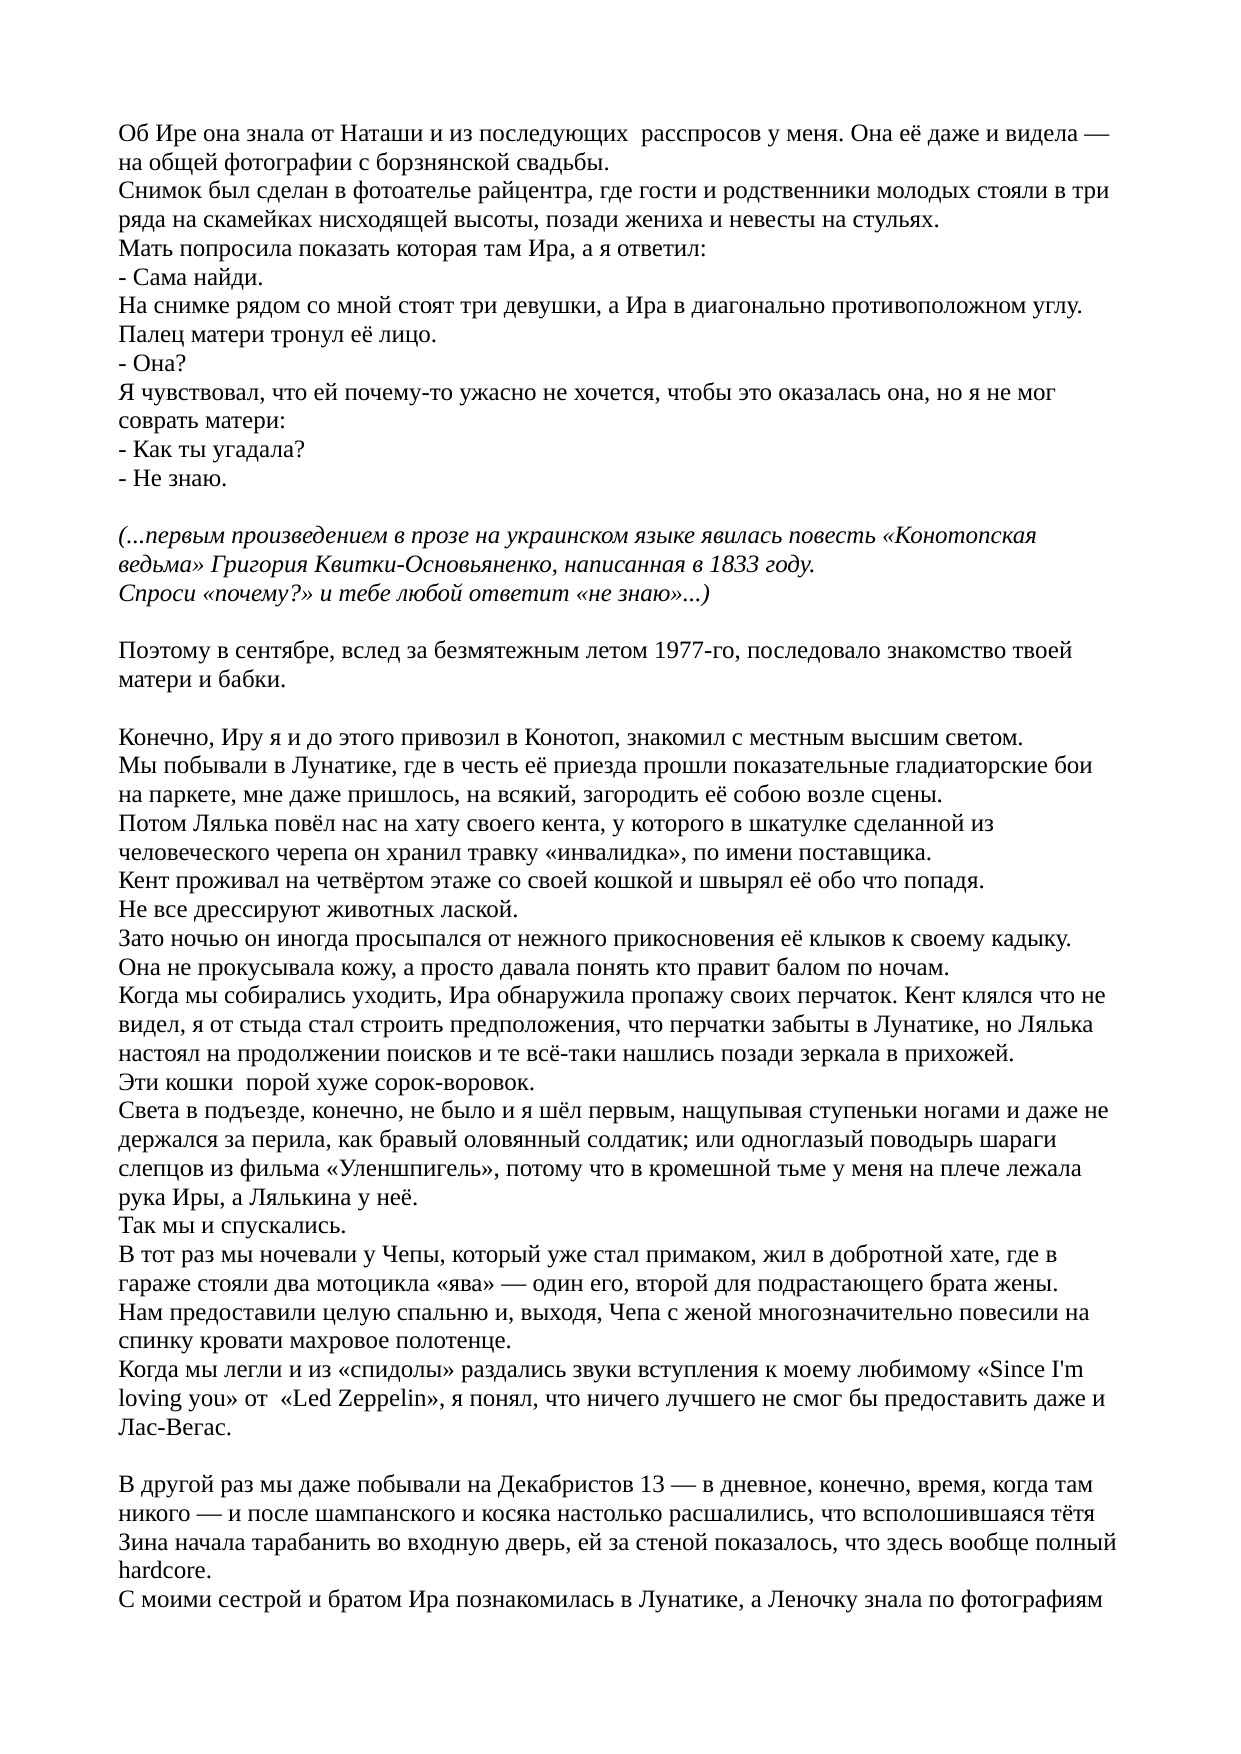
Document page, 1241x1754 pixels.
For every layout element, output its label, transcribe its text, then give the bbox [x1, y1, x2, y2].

text Конечно, Иру я и до этого привозил в Конотоп, знакомил с местным высшим светом. [118, 722, 1122, 751]
text На снимке рядом со мной стоят три девушки, а Ира в диагонально противоположном углу. Палец матери тронул её лицо. [118, 291, 1122, 348]
text Эти кошки порой хуже сорок-воровок. [118, 1067, 1122, 1096]
text Она не прокусывала кожу, а просто давала понять кто правит балом по ночам. [118, 952, 1122, 981]
text Зато ночью он иногда просыпался от нежного прикосновения её клыков к своему кадыку. [118, 923, 1122, 952]
text С моими сестрой и братом Ира познакомилась в Лунатике, а Леночку знала по фотографиям [118, 1584, 1122, 1613]
text Мы побывали в Лунатике, где в честь её приезда прошли показательные гладиаторские бои на паркете, мне даже пришлось, на всякий, загородить её собою возле сцены. [118, 751, 1122, 808]
text - Не знаю. [118, 463, 1122, 492]
text Нам предоставили целую спальню и, выходя, Чепа с женой многозначительно повесили на спинку кровати махровое полотенце. [118, 1297, 1122, 1354]
text Об Ире она знала от Наташи и из последующих расспросов у меня. Она её даже и видела — на общей фотографии с борзнянской свадьбы. [118, 118, 1122, 176]
text - Как ты угадала? [118, 434, 1122, 463]
text Мать попросила показать которая там Ира, а я ответил: [118, 233, 1122, 262]
text В тот раз мы ночевали у Чепы, который уже стал примаком, жил в добротной хате, где в гараже стояли два мотоцикла «ява» — один его, второй для подрастающего брата жены. [118, 1239, 1122, 1297]
text Когда мы легли и из «спидолы» раздались звуки вступления к моему любимому «Since I'm loving you» от «Led Zeppelin», я понял, что ничего лучшего не смог бы предоставить даже и Лас-Вегас. [118, 1354, 1122, 1441]
text - Сама найди. [118, 262, 1122, 291]
text Так мы и спускались. [118, 1211, 1122, 1239]
text Кент проживал на четвёртом этаже со своей кошкой и швырял её обо что попадя. [118, 866, 1122, 894]
text (...первым произведением в прозе на украинском языке явилась повесть «Конотопская ведьма» Григория Квитки-Основьяненко, написанная в 1833 году. [118, 521, 1122, 578]
text Поэтому в сентябре, вслед за безмятежным летом 1977-го, последовало знакомство твоей матери и бабки. [118, 636, 1122, 693]
text Потом Лялька повёл нас на хату своего кента, у которого в шкатулке сделанной из человеческого черепа он хранил травку «инвалидка», по имени поставщика. [118, 808, 1122, 866]
text Света в подъезде, конечно, не было и я шёл первым, нащупывая ступеньки ногами и даже не держался за перила, как бравый оловянный солдатик; или одноглазый поводырь шараги слепцов из фильма «Уленшпигель», потому что в кромешной тьме у меня на плече лежала рука Иры, а Лялькина у неё. [118, 1096, 1122, 1211]
text Когда мы собирались уходить, Ира обнаружила пропажу своих перчаток. Кент клялся что не видел, я от стыда стал строить предположения, что перчатки забыты в Лунатике, но Лялька настоял на продолжении поисков и те всё-таки нашлись позади зеркала в прихожей. [118, 981, 1122, 1067]
text В другой раз мы даже побывали на Декабристов 13 — в дневное, конечно, время, когда там никого — и после шампанского и косяка настолько расшалились, что всполошившаяся тётя Зина начала тарабанить во входную дверь, ей за стеной показалось, что здесь вообще полный hardcore. [118, 1469, 1122, 1584]
text Не все дрессируют животных лаской. [118, 894, 1122, 923]
text Снимок был сделан в фотоателье райцентра, где гости и родственники молодых стояли в три ряда на скамейках нисходящей высоты, позади жениха и невесты на стульях. [118, 176, 1122, 233]
text Спроси «почему?» и тебе любой ответит «не знаю»...) [118, 578, 1122, 607]
text Я чувствовал, что ей почему-то ужасно не хочется, чтобы это оказалась она, но я не мог соврать матери: [118, 377, 1122, 434]
text - Она? [118, 348, 1122, 377]
